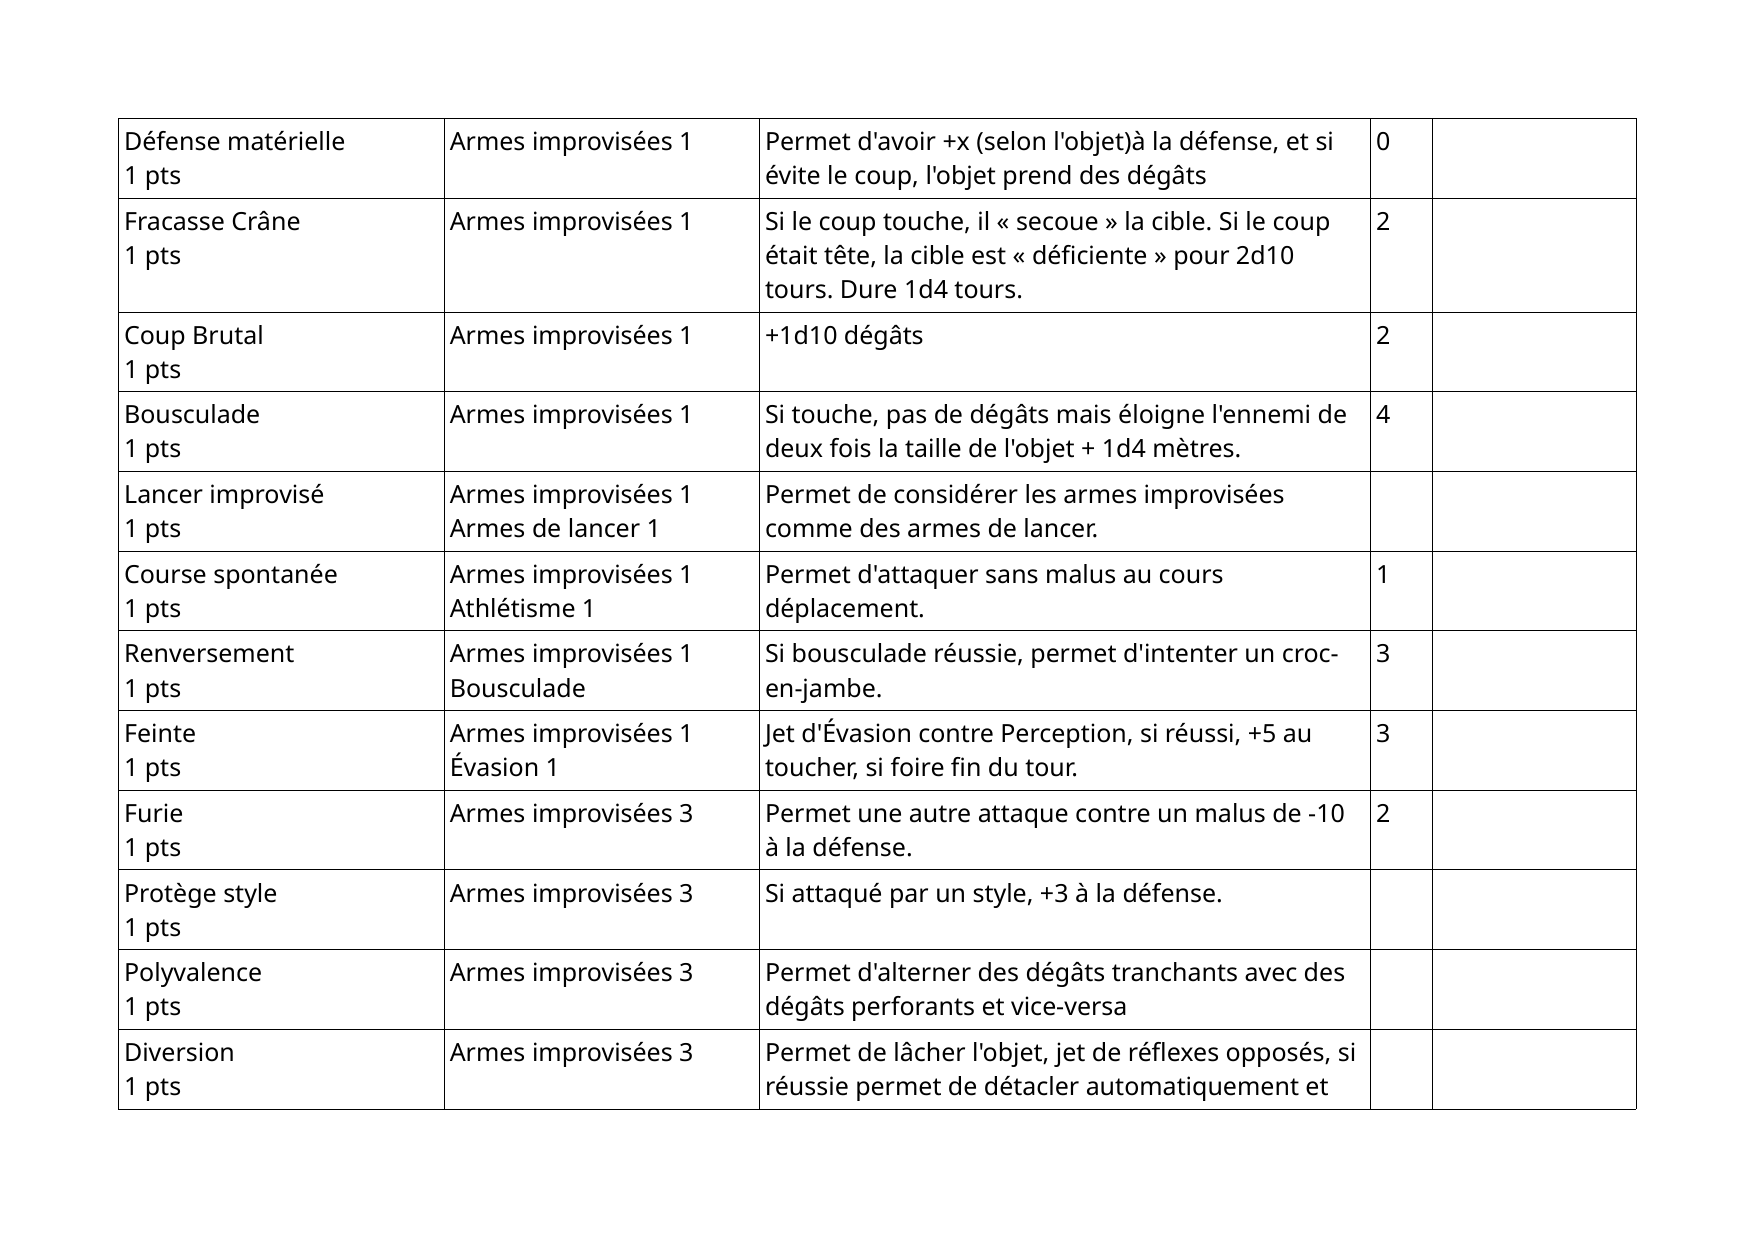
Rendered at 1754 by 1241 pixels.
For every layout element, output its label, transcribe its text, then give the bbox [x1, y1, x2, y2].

table_cell Armes improvisées 3 [445, 1030, 759, 1108]
table_cell 4 [1371, 392, 1432, 471]
table_cell Armes improvisées 1 Armes de lancer 1 [445, 472, 759, 551]
table_cell 0 [1371, 119, 1432, 198]
table_cell Permet une autre attaque contre un malus de -10 à la défense. [760, 791, 1370, 869]
table_cell 1 [1371, 552, 1432, 630]
table_cell Protège style 1 pts [119, 870, 444, 949]
table_cell Fracasse Crâne 1 pts [119, 199, 444, 312]
table_cell Permet d'avoir +x (selon l'objet)à la défense, et si évite le coup, l'objet prend des dégâts [760, 119, 1370, 198]
table_cell [1433, 119, 1636, 198]
table_cell Si attaqué par un style, +3 à la défense. [760, 870, 1370, 949]
table_cell Coup Brutal 1 pts [119, 313, 444, 391]
table_cell Bousculade 1 pts [119, 392, 444, 471]
table_cell [1371, 1030, 1432, 1108]
table_cell Si le coup touche, il « secoue » la cible. Si le coup était tête, la cible est « déficiente » pour 2d10 tours. Dure 1d4 tours. [760, 199, 1370, 312]
table_cell Permet de considérer les armes improvisées comme des armes de lancer. [760, 472, 1370, 551]
table_cell [1371, 950, 1432, 1029]
table_cell Défense matérielle 1 pts [119, 119, 444, 198]
table_cell 2 [1371, 199, 1432, 312]
table_cell Lancer improvisé 1 pts [119, 472, 444, 551]
table_cell [1433, 791, 1636, 869]
table_cell Diversion 1 pts [119, 1030, 444, 1108]
table_cell Armes improvisées 1 [445, 119, 759, 198]
table_cell Polyvalence 1 pts [119, 950, 444, 1029]
table_cell Armes improvisées 1 Évasion 1 [445, 711, 759, 790]
table_cell [1433, 1030, 1636, 1108]
table_cell Furie 1 pts [119, 791, 444, 869]
table_cell +1d10 dégâts [760, 313, 1370, 391]
table_cell Course spontanée 1 pts [119, 552, 444, 630]
table_cell [1433, 950, 1636, 1029]
table_cell Armes improvisées 1 [445, 199, 759, 312]
table_cell Si bousculade réussie, permet d'intenter un croc-en-jambe. [760, 631, 1370, 710]
table_cell [1433, 552, 1636, 630]
table_cell Armes improvisées 3 [445, 950, 759, 1029]
table_cell Armes improvisées 1 [445, 392, 759, 471]
table_cell 3 [1371, 711, 1432, 790]
table_cell [1433, 313, 1636, 391]
table_cell [1433, 199, 1636, 312]
table_cell [1371, 472, 1432, 551]
table_cell [1433, 392, 1636, 471]
table_cell Armes improvisées 3 [445, 870, 759, 949]
table_cell [1433, 631, 1636, 710]
table_cell Armes improvisées 1 [445, 313, 759, 391]
table_cell Jet d'Évasion contre Perception, si réussi, +5 au toucher, si foire fin du tour. [760, 711, 1370, 790]
table_cell Permet de lâcher l'objet, jet de réflexes opposés, si réussie permet de détacler automatiquement et [760, 1030, 1370, 1108]
table_cell Renversement 1 pts [119, 631, 444, 710]
table_cell Armes improvisées 1 Athlétisme 1 [445, 552, 759, 630]
table_cell 2 [1371, 791, 1432, 869]
table_cell Si touche, pas de dégâts mais éloigne l'ennemi de deux fois la taille de l'objet + 1d4 mètres. [760, 392, 1370, 471]
table_cell [1371, 870, 1432, 949]
table_cell 2 [1371, 313, 1432, 391]
table_cell Permet d'alterner des dégâts tranchants avec des dégâts perforants et vice-versa [760, 950, 1370, 1029]
table_cell [1433, 472, 1636, 551]
table_cell [1433, 870, 1636, 949]
table_cell Permet d'attaquer sans malus au cours déplacement. [760, 552, 1370, 630]
table_cell [1433, 711, 1636, 790]
table_cell Armes improvisées 1 Bousculade [445, 631, 759, 710]
table_cell 3 [1371, 631, 1432, 710]
table_cell Armes improvisées 3 [445, 791, 759, 869]
table_cell Feinte 1 pts [119, 711, 444, 790]
